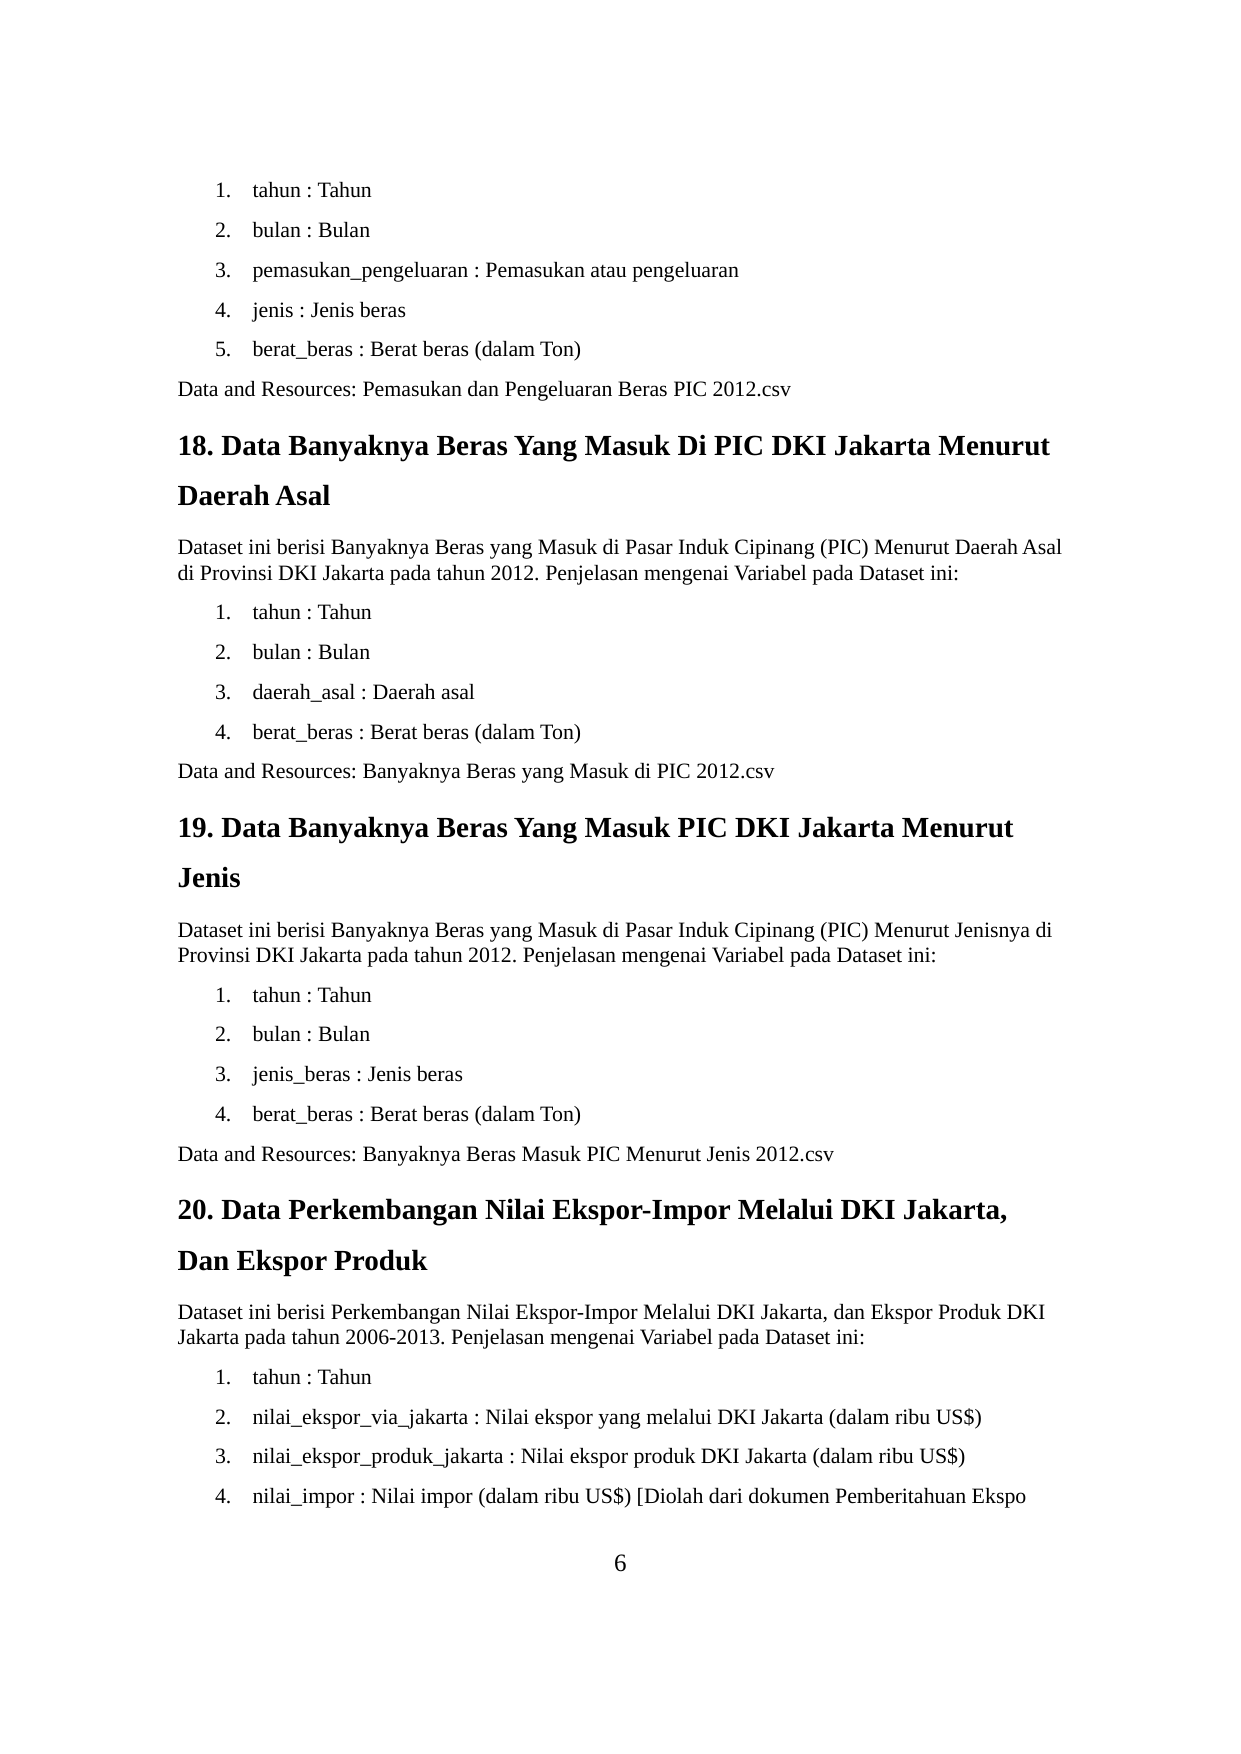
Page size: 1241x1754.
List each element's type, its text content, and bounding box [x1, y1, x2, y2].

list nilai_ekspor_produk_jakarta : Nilai ekspor produk DKI Jakarta (dalam ribu US$) [215, 1443, 1063, 1469]
list pemasukan_pengeluaran : Pemasukan atau pengeluaran [215, 257, 1063, 282]
list nilai_impor : Nilai impor (dalam ribu US$) [Diolah dari dokumen Pemberitahuan Ekspo [215, 1483, 1063, 1508]
subtitle Data Perkembangan Nilai Ekspor-Impor Melalui DKI Jakarta, Dan Ekspor Produk [177, 1192, 1063, 1276]
list bulan : Bulan [215, 639, 1063, 664]
subtitle Data Banyaknya Beras Yang Masuk Di PIC DKI Jakarta Menurut Daerah Asal [177, 428, 1063, 512]
text Dataset ini berisi Banyaknya Beras yang Masuk di Pasar Induk Cipinang (PIC) Menurut Daerah Asal di Provinsi DKI Jakarta pada tahun 2012. Penjelasan mengenai Variabel pada Dataset ini: [177, 534, 1063, 585]
list berat_beras : Berat beras (dalam Ton) [215, 719, 1063, 744]
text Data and Resources: Banyaknya Beras yang Masuk di PIC 2012.csv [177, 758, 1063, 784]
list bulan : Bulan [215, 1021, 1063, 1047]
list jenis : Jenis beras [215, 297, 1063, 322]
list tahun : Tahun [215, 982, 1063, 1007]
list tahun : Tahun [215, 599, 1063, 624]
list jenis_beras : Jenis beras [215, 1061, 1063, 1086]
list bulan : Bulan [215, 217, 1063, 242]
list berat_beras : Berat beras (dalam Ton) [215, 1101, 1063, 1126]
text Data and Resources: Pemasukan dan Pengeluaran Beras PIC 2012.csv [177, 376, 1063, 401]
list berat_beras : Berat beras (dalam Ton) [215, 336, 1063, 362]
list daerah_asal : Daerah asal [215, 679, 1063, 704]
list nilai_ekspor_via_jakarta : Nilai ekspor yang melalui DKI Jakarta (dalam ribu US$) [215, 1404, 1063, 1429]
subtitle Data Banyaknya Beras Yang Masuk PIC DKI Jakarta Menurut Jenis [177, 810, 1063, 894]
text Dataset ini berisi Perkembangan Nilai Ekspor-Impor Melalui DKI Jakarta, dan Ekspor Produk DKI Jakarta pada tahun 2006-2013. Penjelasan mengenai Variabel pada Dataset ini: [177, 1299, 1063, 1349]
text Data and Resources: Banyaknya Beras Masuk PIC Menurut Jenis 2012.csv [177, 1141, 1063, 1166]
list tahun : Tahun [215, 177, 1063, 202]
text Dataset ini berisi Banyaknya Beras yang Masuk di Pasar Induk Cipinang (PIC) Menurut Jenisnya di Provinsi DKI Jakarta pada tahun 2012. Penjelasan mengenai Variabel pada Dataset ini: [177, 917, 1063, 967]
list tahun : Tahun [215, 1364, 1063, 1389]
